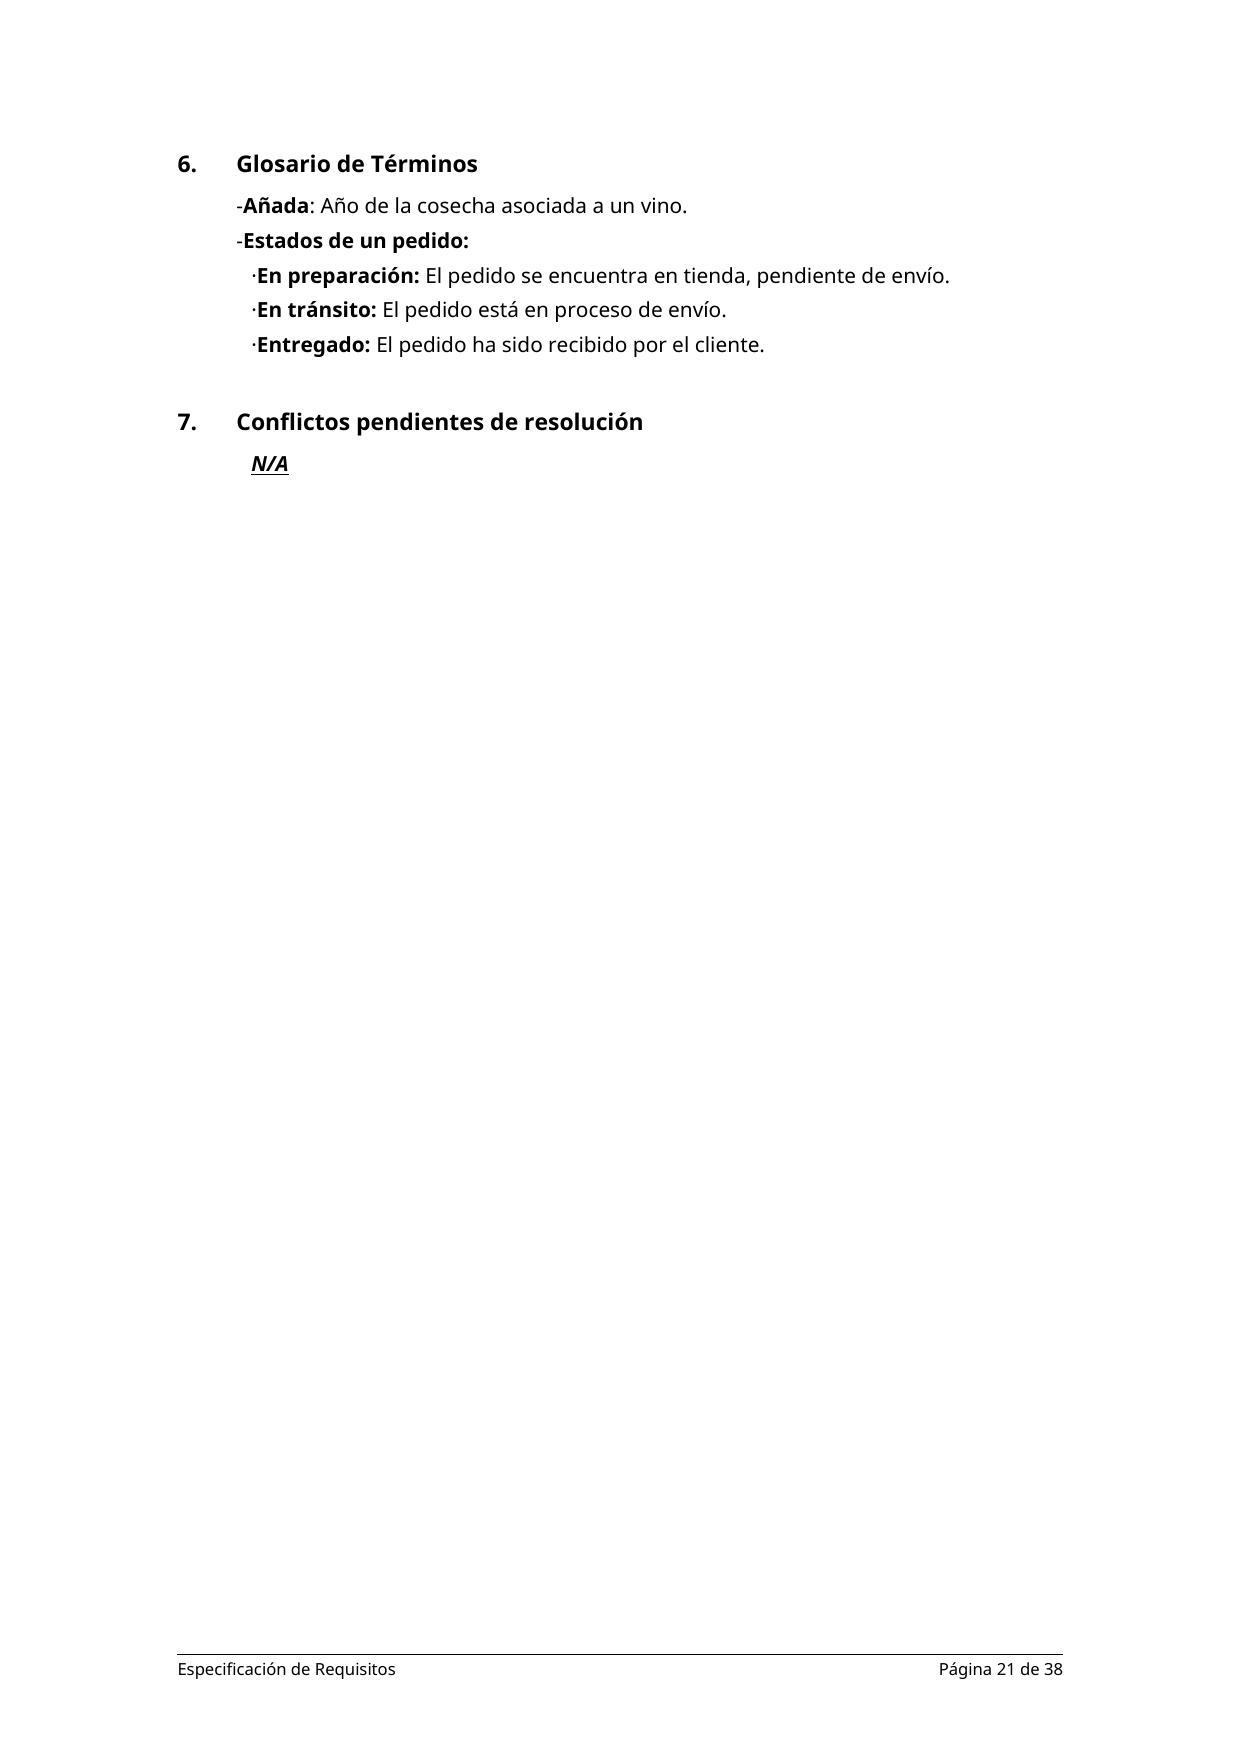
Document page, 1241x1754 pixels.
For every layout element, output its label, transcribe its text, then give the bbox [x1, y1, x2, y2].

text -Añada: Año de la cosecha asociada a un vino. [236, 191, 1063, 220]
subtitle Glosario de Términos [177, 148, 1063, 179]
text -Estados de un pedido: [236, 226, 1063, 254]
subtitle Conflictos pendientes de resolución [177, 406, 1063, 437]
text ·En preparación: El pedido se encuentra en tienda, pendiente de envío. [236, 261, 1063, 289]
text ·En tránsito: El pedido está en proceso de envío. [177, 295, 1063, 324]
text ·Entregado: El pedido ha sido recibido por el cliente. [177, 330, 1063, 358]
text N/A [177, 449, 1063, 478]
